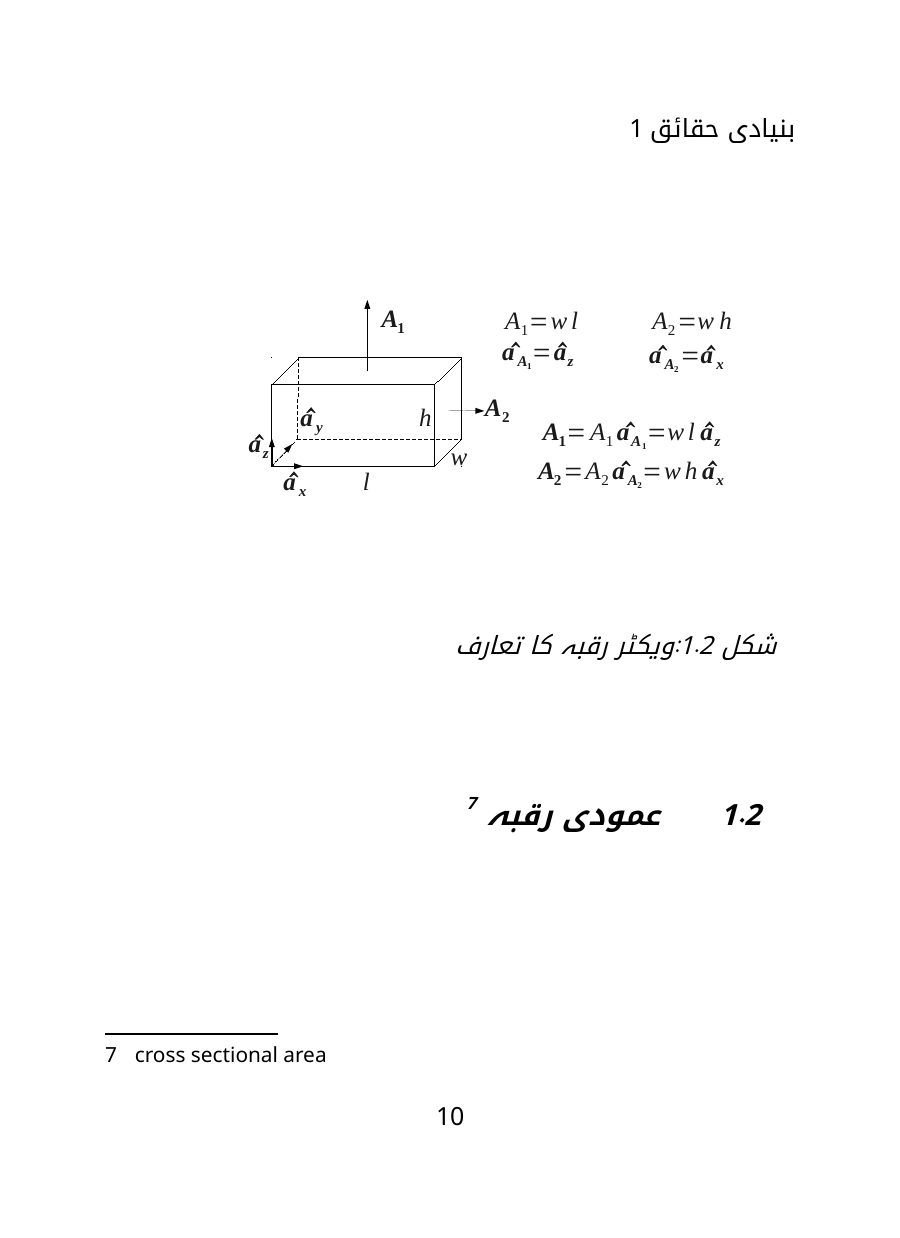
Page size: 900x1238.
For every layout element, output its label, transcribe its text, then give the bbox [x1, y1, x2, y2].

list cross sectional area [105, 1040, 795, 1068]
text شکل 1.2:ویکٹر رقبہ کا تعارف [124, 241, 776, 669]
subtitle عمودی رقبہ [105, 787, 720, 843]
